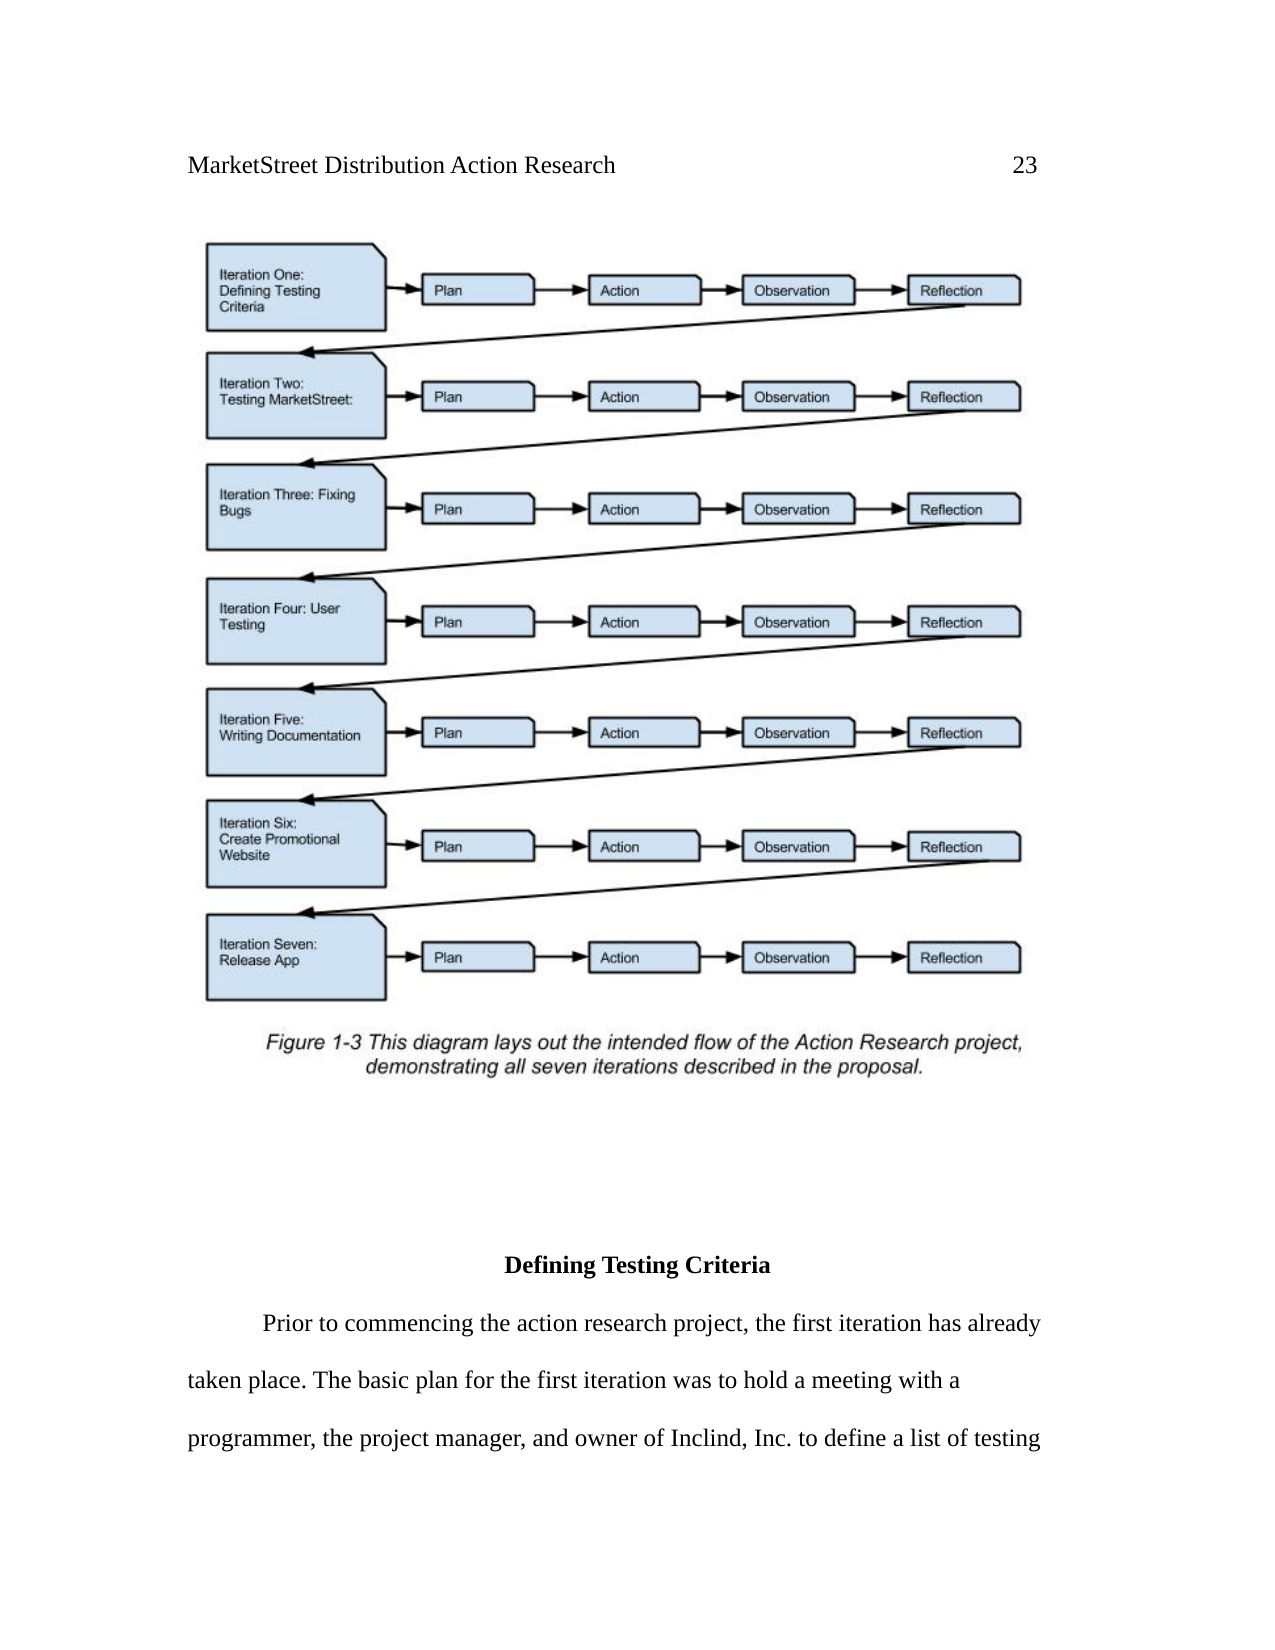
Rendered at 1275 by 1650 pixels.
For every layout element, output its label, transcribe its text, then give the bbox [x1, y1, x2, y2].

text Prior to commencing the action research project, the first iteration has already taken place. The basic plan for the first iteration was to hold a meeting with a programmer, the project manager, and owner of Inclind, Inc. to define a list of testing [187, 1308, 1087, 1452]
text Defining Testing Criteria [187, 1251, 1087, 1279]
picture [187, 208, 1088, 1107]
